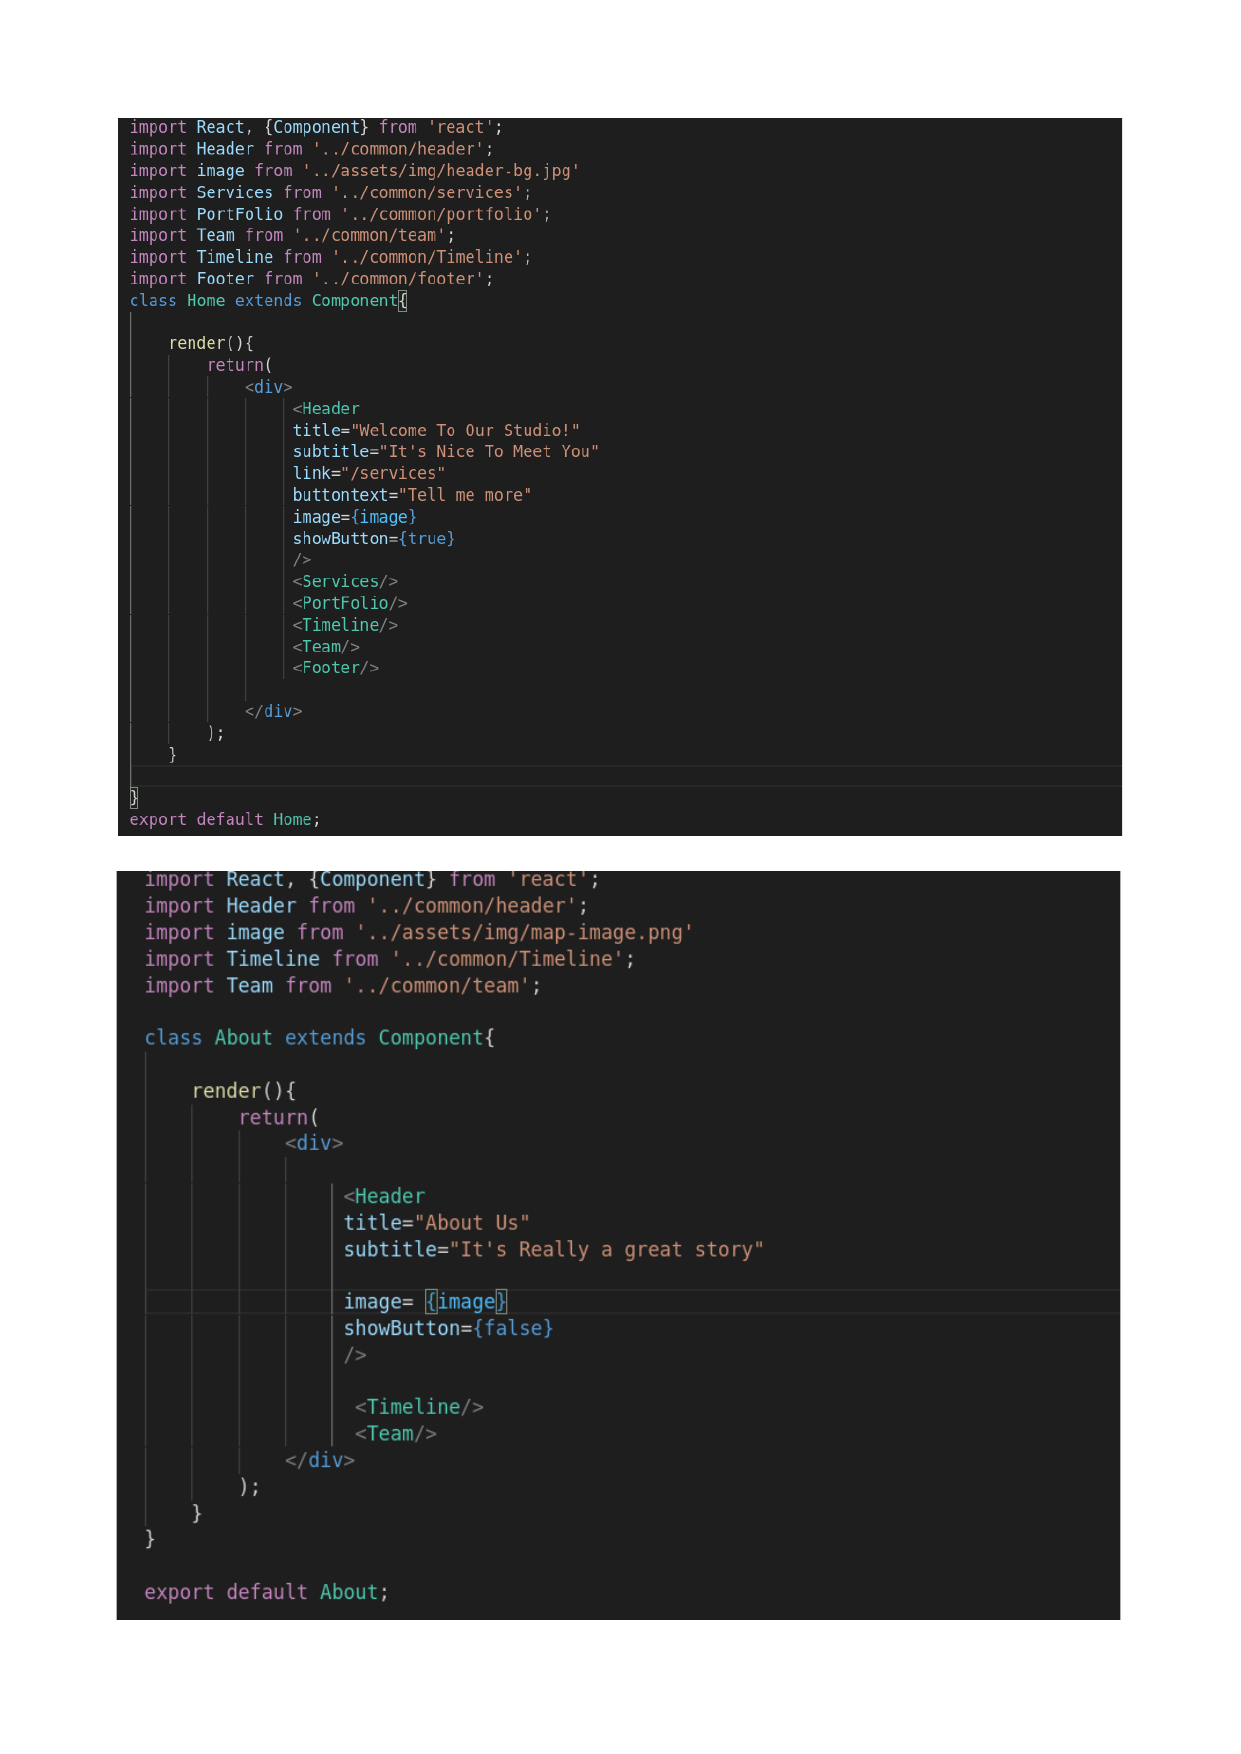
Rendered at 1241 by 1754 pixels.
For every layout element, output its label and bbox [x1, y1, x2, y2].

picture [116, 871, 1121, 1620]
picture [118, 118, 1123, 836]
